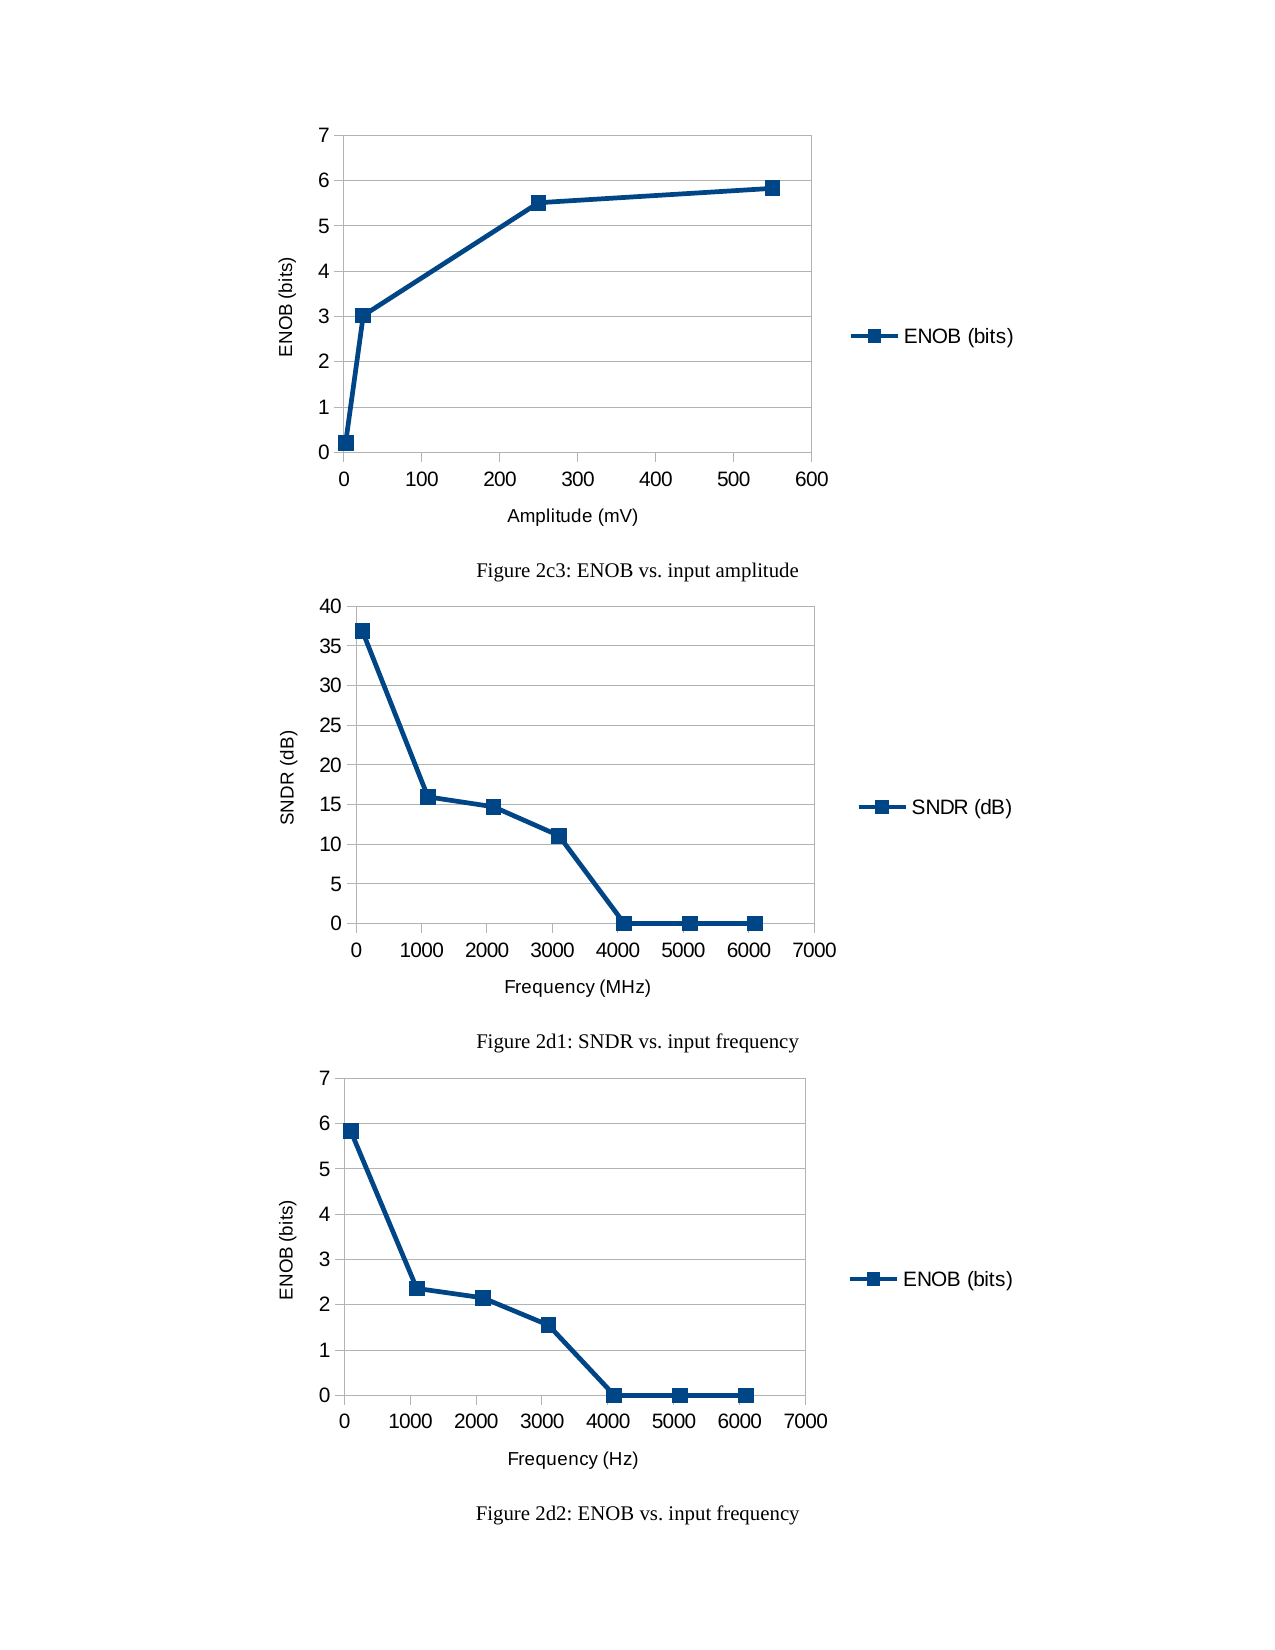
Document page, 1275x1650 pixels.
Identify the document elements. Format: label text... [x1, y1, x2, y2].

text Figure 2d1: SNDR vs. input frequency [118, 591, 1157, 1053]
text Figure 2d2: ENOB vs. input frequency [118, 1062, 1157, 1525]
text Figure 2c3: ENOB vs. input amplitude [118, 127, 1157, 582]
